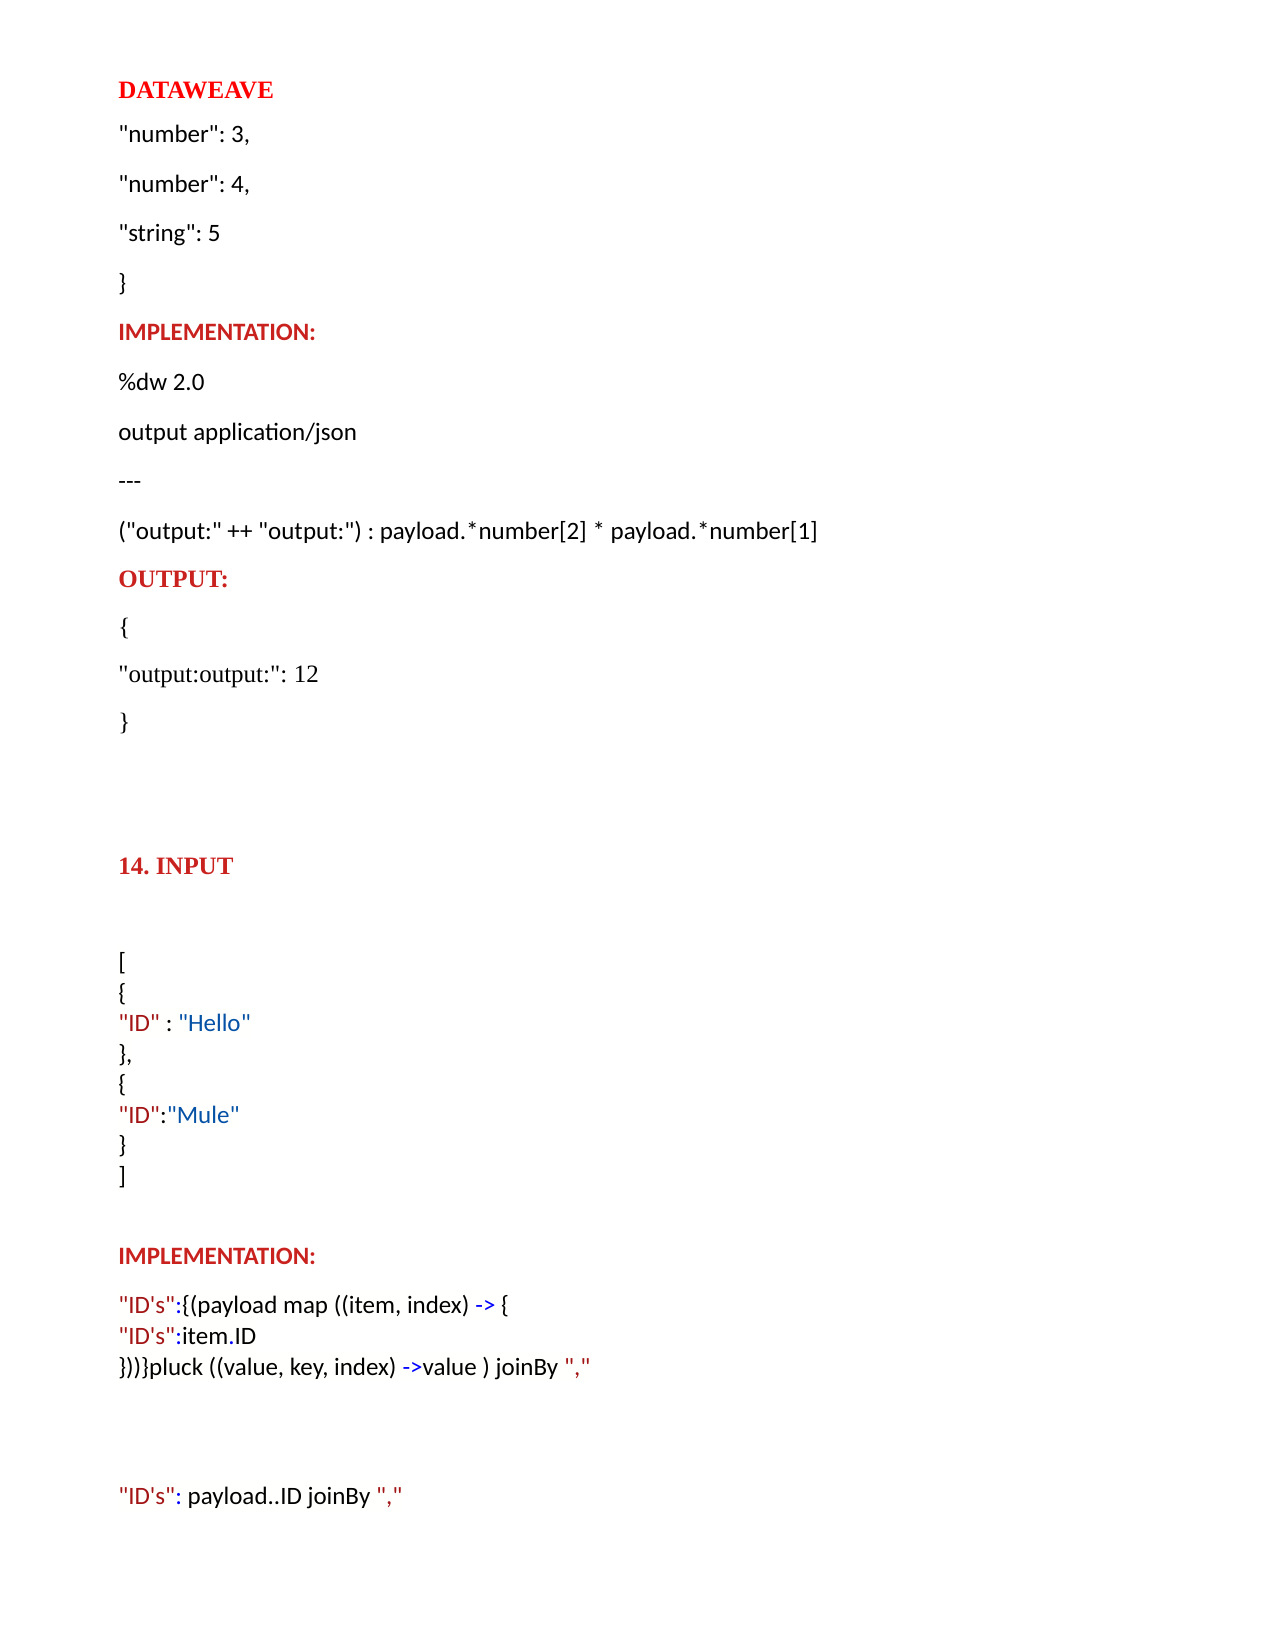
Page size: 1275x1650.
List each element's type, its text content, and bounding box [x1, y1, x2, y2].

text %dw 2.0 [118, 366, 1157, 397]
text output application/json [118, 416, 1157, 446]
text ("output:" ++ "output:") : payload.*number[2] * payload.*number[1] [118, 515, 1157, 545]
text { [118, 977, 1157, 1007]
text } [118, 707, 1157, 736]
text "ID's":{(payload map ((item, index) -> { [118, 1289, 1157, 1320]
text } [118, 1129, 1157, 1160]
text "ID's":item.ID [118, 1320, 1157, 1351]
text "number": 4, [118, 168, 1157, 198]
text --- [118, 465, 1157, 496]
text "ID" : "Hello" [118, 1007, 1157, 1038]
text 14. INPUT [118, 851, 1157, 880]
text ] [118, 1160, 1157, 1190]
text { [118, 612, 1157, 641]
text "output:output:": 12 [118, 659, 1157, 688]
text } [118, 267, 1157, 297]
text { [118, 1068, 1157, 1099]
text "number": 3, [118, 118, 1157, 149]
text }))}pluck ((value, key, index) ->value ) joinBy "," [118, 1351, 1157, 1381]
text }, [118, 1038, 1157, 1068]
text "string": 5 [118, 217, 1157, 248]
text "ID's": payload..ID joinBy "," [118, 1480, 1157, 1511]
text OUTPUT: [118, 564, 1157, 593]
text IMPLEMENTATION: [118, 316, 1157, 347]
text [ [118, 946, 1157, 977]
text IMPLEMENTATION: [118, 1240, 1157, 1271]
text "ID":"Mule" [118, 1099, 1157, 1129]
